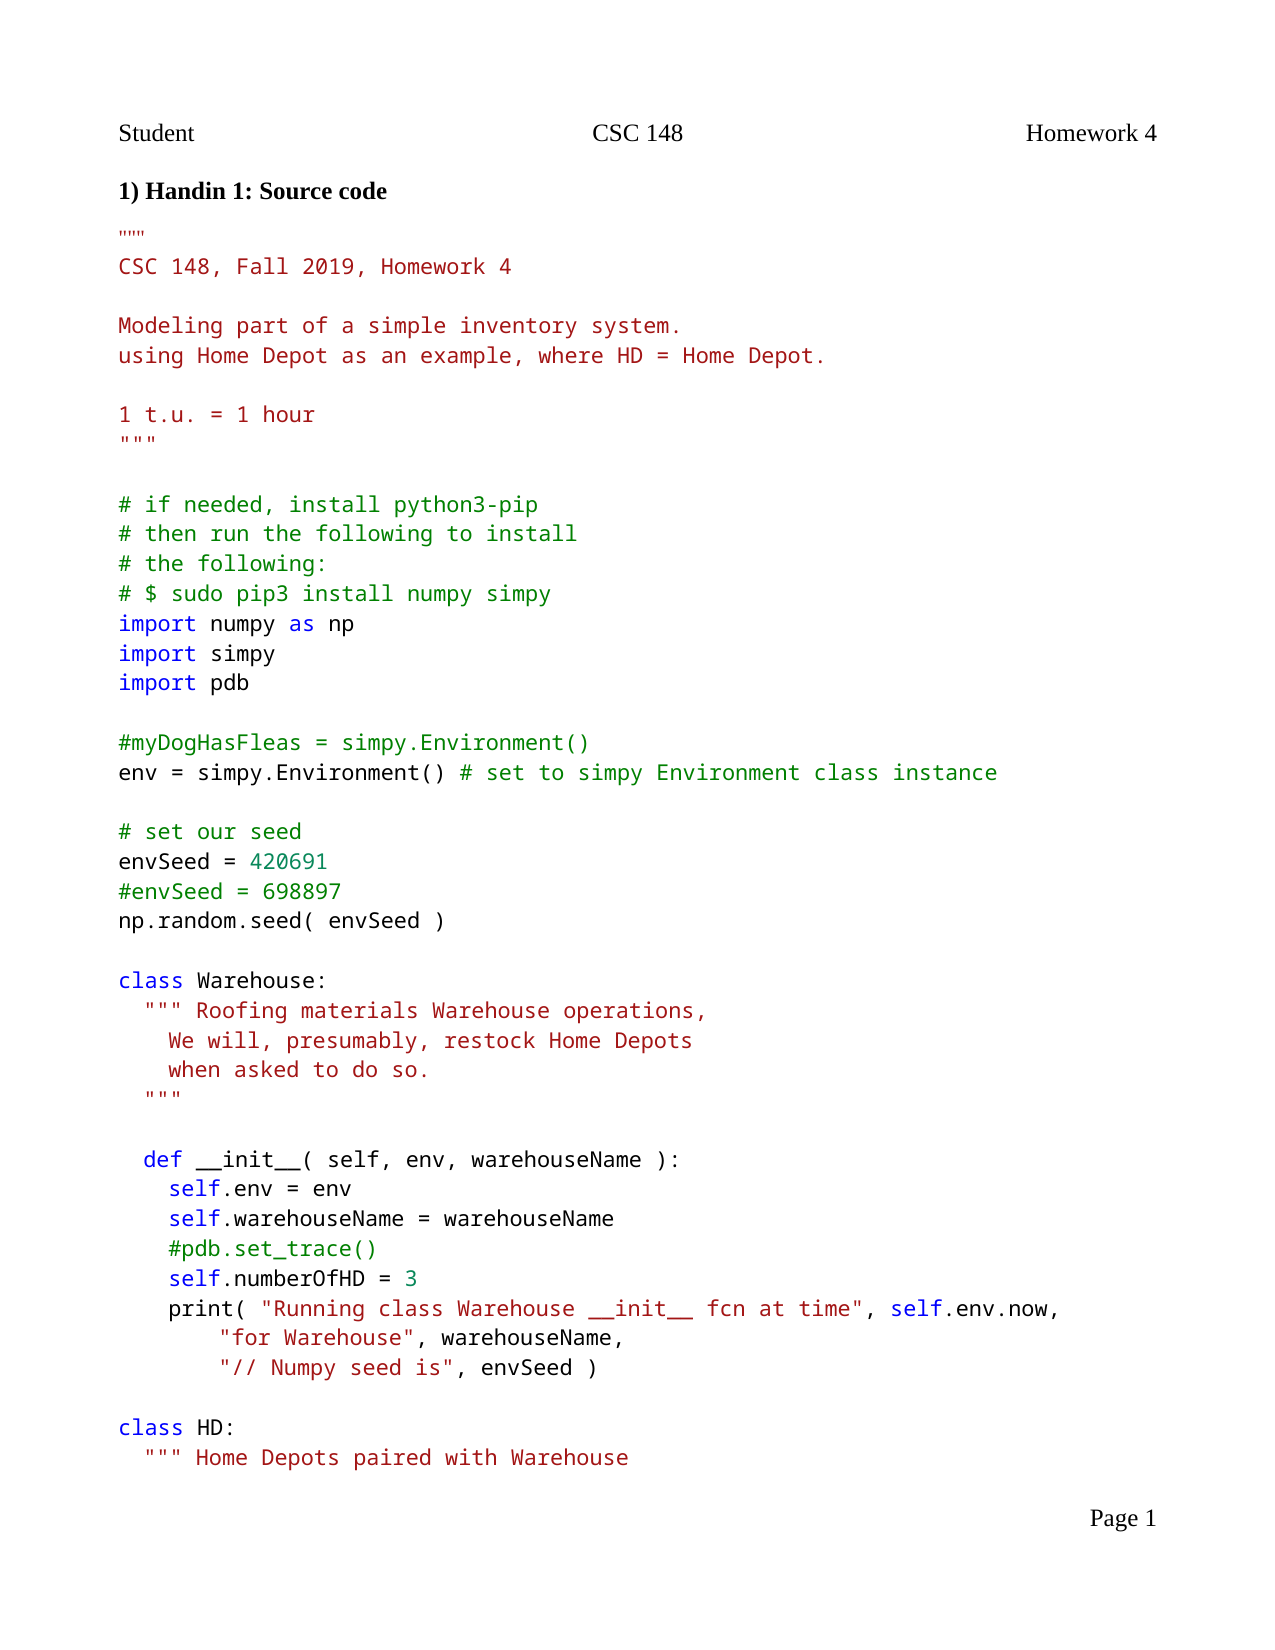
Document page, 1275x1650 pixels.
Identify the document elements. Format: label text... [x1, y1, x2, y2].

text when asked to do so. [118, 1054, 1157, 1084]
text """ [118, 1084, 1157, 1114]
text 1 t.u. = 1 hour [118, 399, 1157, 429]
text self.numberOfHD = 3 [118, 1263, 1157, 1293]
text class HD: [118, 1412, 1157, 1441]
text We will, presumably, restock Home Depots [118, 1024, 1157, 1054]
text envSeed = 420691 [118, 846, 1157, 876]
text #pdb.set_trace() [118, 1233, 1157, 1263]
text """ Roofing materials Warehouse operations, [118, 995, 1157, 1024]
text env = simpy.Environment() # set to simpy Environment class instance [118, 757, 1157, 786]
text np.random.seed( envSeed ) [118, 906, 1157, 935]
text # set our seed [118, 816, 1157, 846]
text """ [118, 429, 1157, 459]
text #envSeed = 698897 [118, 876, 1157, 906]
text CSC 148, Fall 2019, Homework 4 [118, 251, 1157, 280]
text # then run the following to install [118, 518, 1157, 548]
text class Warehouse: [118, 965, 1157, 995]
text "for Warehouse", warehouseName, [118, 1322, 1157, 1352]
text import numpy as np [118, 608, 1157, 638]
text 1) Handin 1: Source code [118, 176, 1157, 205]
text "// Numpy seed is", envSeed ) [118, 1352, 1157, 1382]
text print( "Running class Warehouse __init__ fcn at time", self.env.now, [118, 1293, 1157, 1322]
text import pdb [118, 667, 1157, 697]
text self.warehouseName = warehouseName [118, 1203, 1157, 1233]
text """ [118, 225, 1157, 251]
text # the following: [118, 548, 1157, 578]
text Modeling part of a simple inventory system. [118, 310, 1157, 340]
text """ Home Depots paired with Warehouse [118, 1441, 1157, 1471]
text using Home Depot as an example, where HD = Home Depot. [118, 340, 1157, 370]
text def __init__( self, env, warehouseName ): [118, 1144, 1157, 1173]
text # if needed, install python3-pip [118, 489, 1157, 518]
text self.env = env [118, 1173, 1157, 1203]
text import simpy [118, 638, 1157, 667]
text # $ sudo pip3 install numpy simpy [118, 578, 1157, 608]
text #myDogHasFleas = simpy.Environment() [118, 727, 1157, 757]
